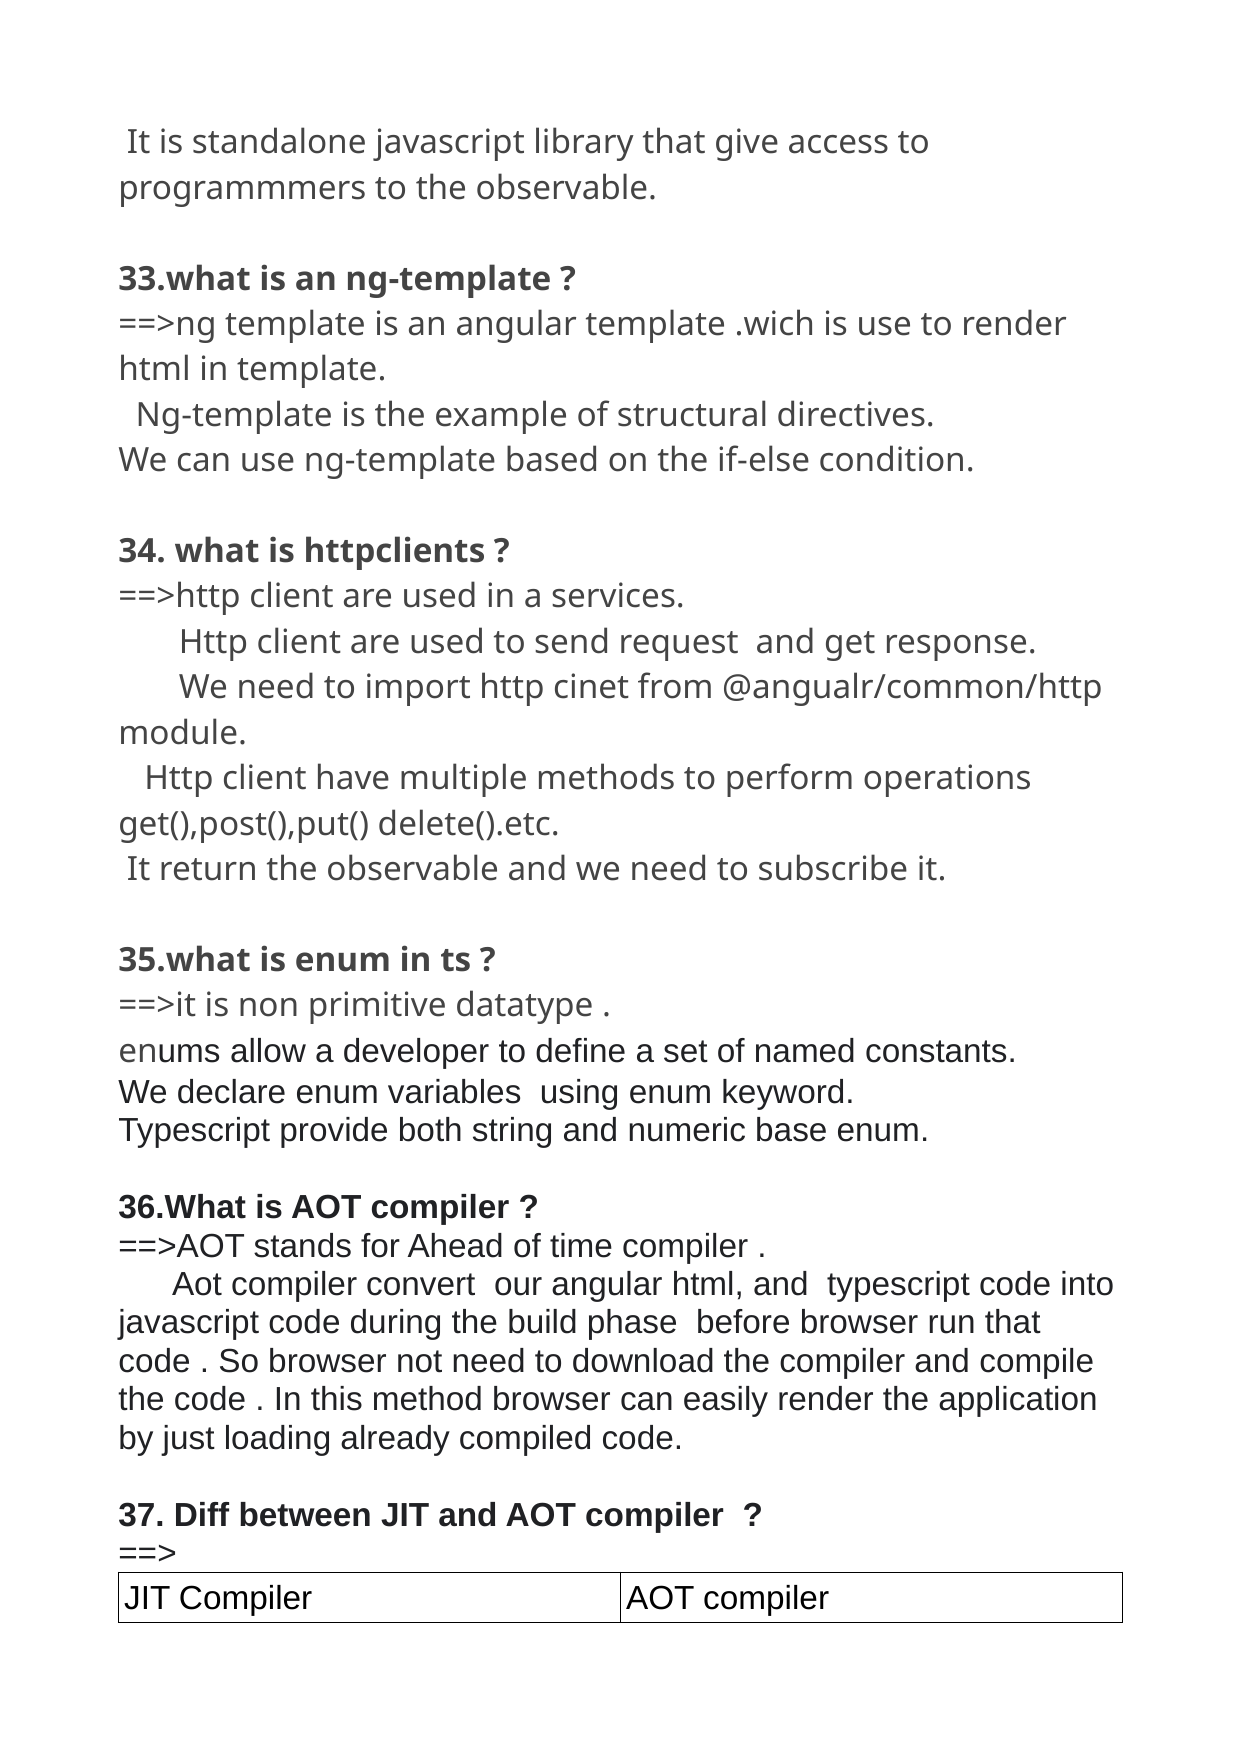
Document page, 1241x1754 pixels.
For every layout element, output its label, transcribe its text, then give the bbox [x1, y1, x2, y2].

text get(),post(),put() delete().etc. [118, 799, 1122, 845]
table_header JIT Compiler [119, 1573, 620, 1622]
text ==>http client are used in a services. [118, 572, 1122, 618]
text enums allow a developer to define a set of named constants. [118, 1026, 1122, 1072]
text Aot compiler convert our angular html, and typescript code into javascript code during the build phase before browser run that code . So browser not need to download the compiler and compile the code . In this method browser can easily render the application by just loading already compiled code. [118, 1264, 1122, 1456]
text We can use ng-template based on the if-else condition. [118, 436, 1122, 481]
text 33.what is an ng-template ? [118, 254, 1122, 300]
text ==>ng template is an angular template .wich is use to render html in template. [118, 300, 1122, 391]
text It return the observable and we need to subscribe it. [118, 845, 1122, 890]
text 35.what is enum in ts ? [118, 936, 1122, 981]
text ==> [118, 1533, 1122, 1572]
text Http client are used to send request and get response. [118, 618, 1122, 663]
text We declare enum variables using enum keyword. [118, 1072, 1122, 1110]
text Http client have multiple methods to perform operations [118, 754, 1122, 799]
text Ng-template is the example of structural directives. [118, 391, 1122, 436]
text ==>AOT stands for Ahead of time compiler . [118, 1226, 1122, 1264]
text 34. what is httpclients ? [118, 527, 1122, 572]
text It is standalone javascript library that give access to programmmers to the observable. [118, 118, 1122, 209]
text ==>it is non primitive datatype . [118, 981, 1122, 1026]
text 36.What is AOT compiler ? [118, 1187, 1122, 1226]
text We need to import http cinet from @angualr/common/http module. [118, 663, 1122, 754]
text 37. Diff between JIT and AOT compiler ? [118, 1495, 1122, 1533]
table_header AOT compiler [621, 1573, 1122, 1622]
text Typescript provide both string and numeric base enum. [118, 1110, 1122, 1149]
